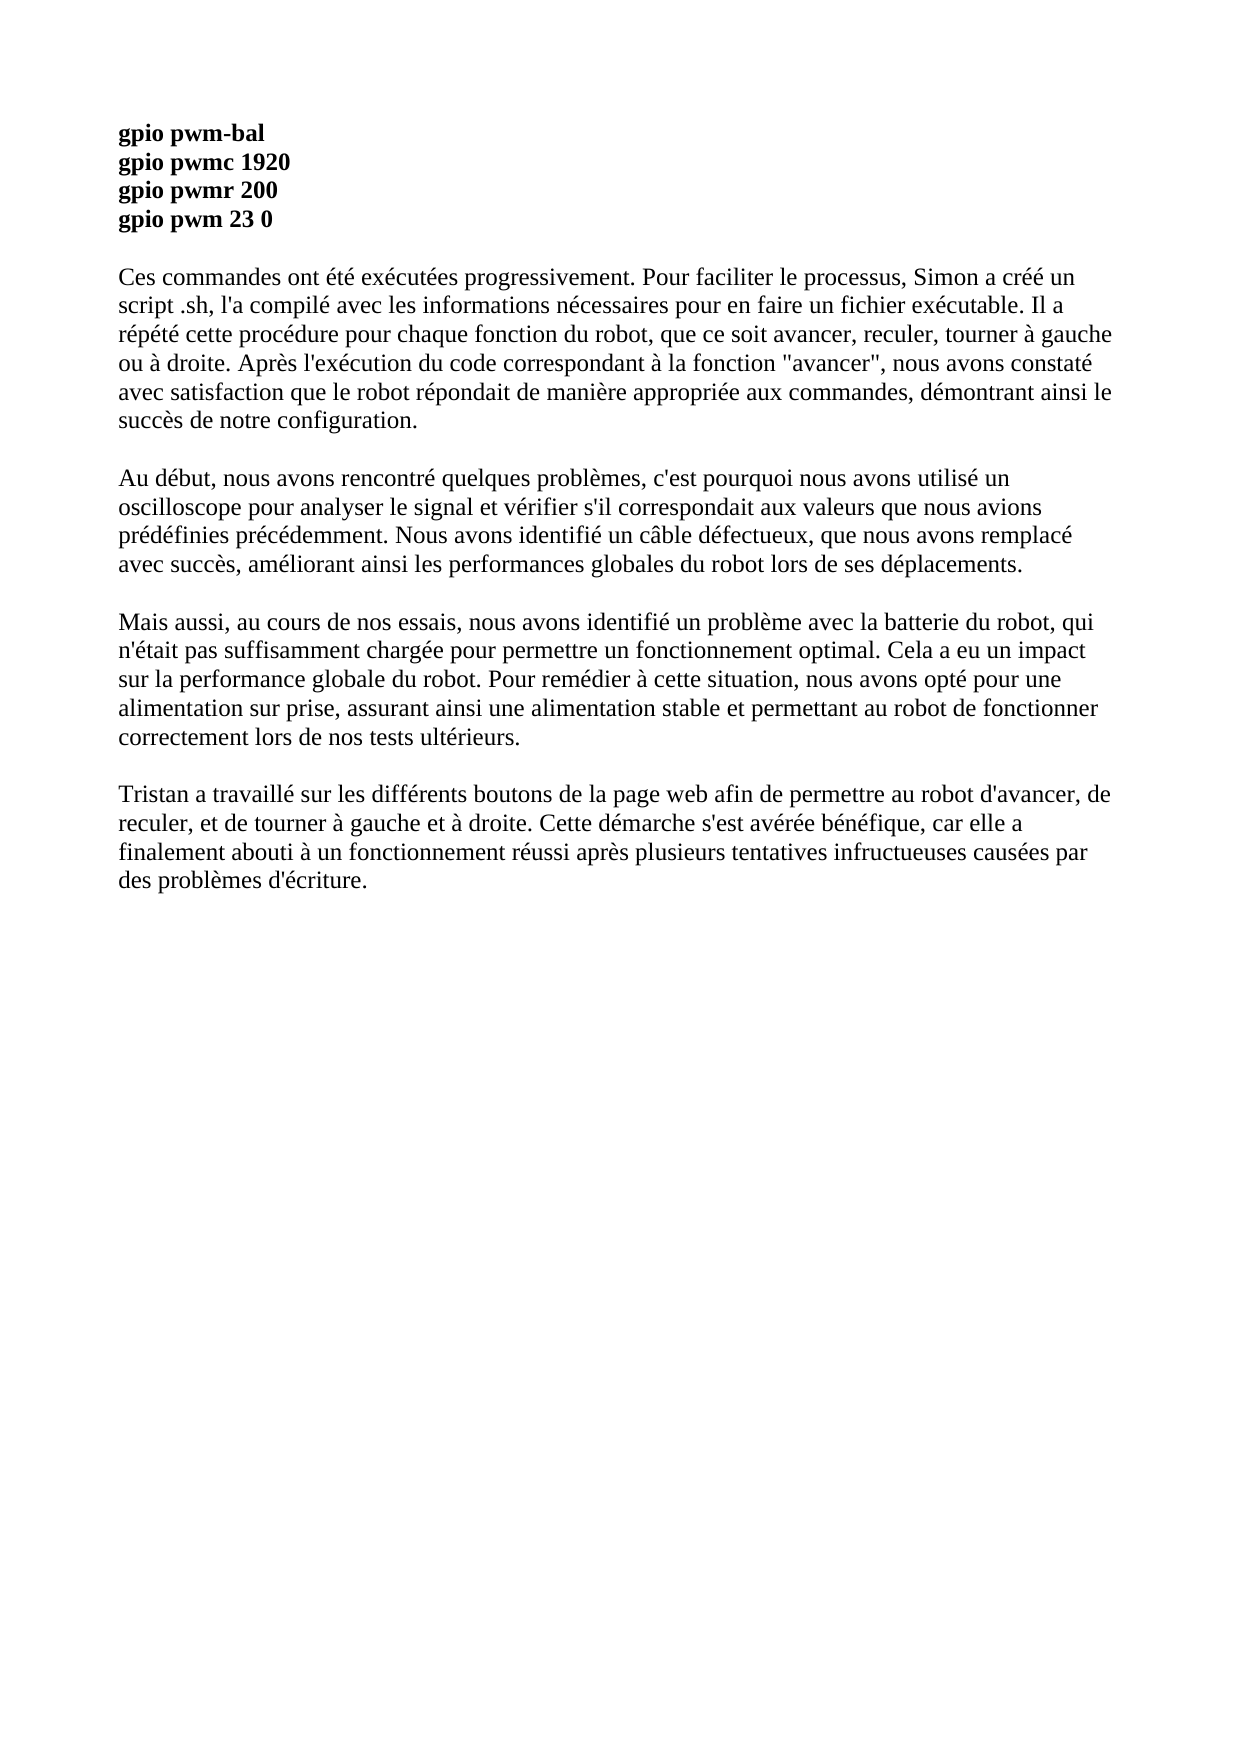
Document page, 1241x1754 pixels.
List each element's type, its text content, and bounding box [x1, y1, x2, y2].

text gpio pwm-bal gpio pwmc 1920 gpio pwmr 200 gpio pwm 23 0 Ces commandes ont été exécutées progressivement. Pour faciliter le processus, Simon a créé un script .sh, l'a compilé avec les informations nécessaires pour en faire un fichier exécutable. Il a répété cette procédure pour chaque fonction du robot, que ce soit avancer, reculer, tourner à gauche ou à droite. Après l'exécution du code correspondant à la fonction "avancer", nous avons constaté avec satisfaction que le robot répondait de manière appropriée aux commandes, démontrant ainsi le succès de notre configuration. [118, 118, 1122, 434]
text Au début, nous avons rencontré quelques problèmes, c'est pourquoi nous avons utilisé un oscilloscope pour analyser le signal et vérifier s'il correspondait aux valeurs que nous avions prédéfinies précédemment. Nous avons identifié un câble défectueux, que nous avons remplacé avec succès, améliorant ainsi les performances globales du robot lors de ses déplacements. Mais aussi, au cours de nos essais, nous avons identifié un problème avec la batterie du robot, qui n'était pas suffisamment chargée pour permettre un fonctionnement optimal. Cela a eu un impact sur la performance globale du robot. Pour remédier à cette situation, nous avons opté pour une alimentation sur prise, assurant ainsi une alimentation stable et permettant au robot de fonctionner correctement lors de nos tests ultérieurs. [118, 463, 1122, 779]
text Tristan a travaillé sur les différents boutons de la page web afin de permettre au robot d'avancer, de reculer, et de tourner à gauche et à droite. Cette démarche s'est avérée bénéfique, car elle a finalement abouti à un fonctionnement réussi après plusieurs tentatives infructueuses causées par des problèmes d'écriture. [118, 779, 1122, 894]
